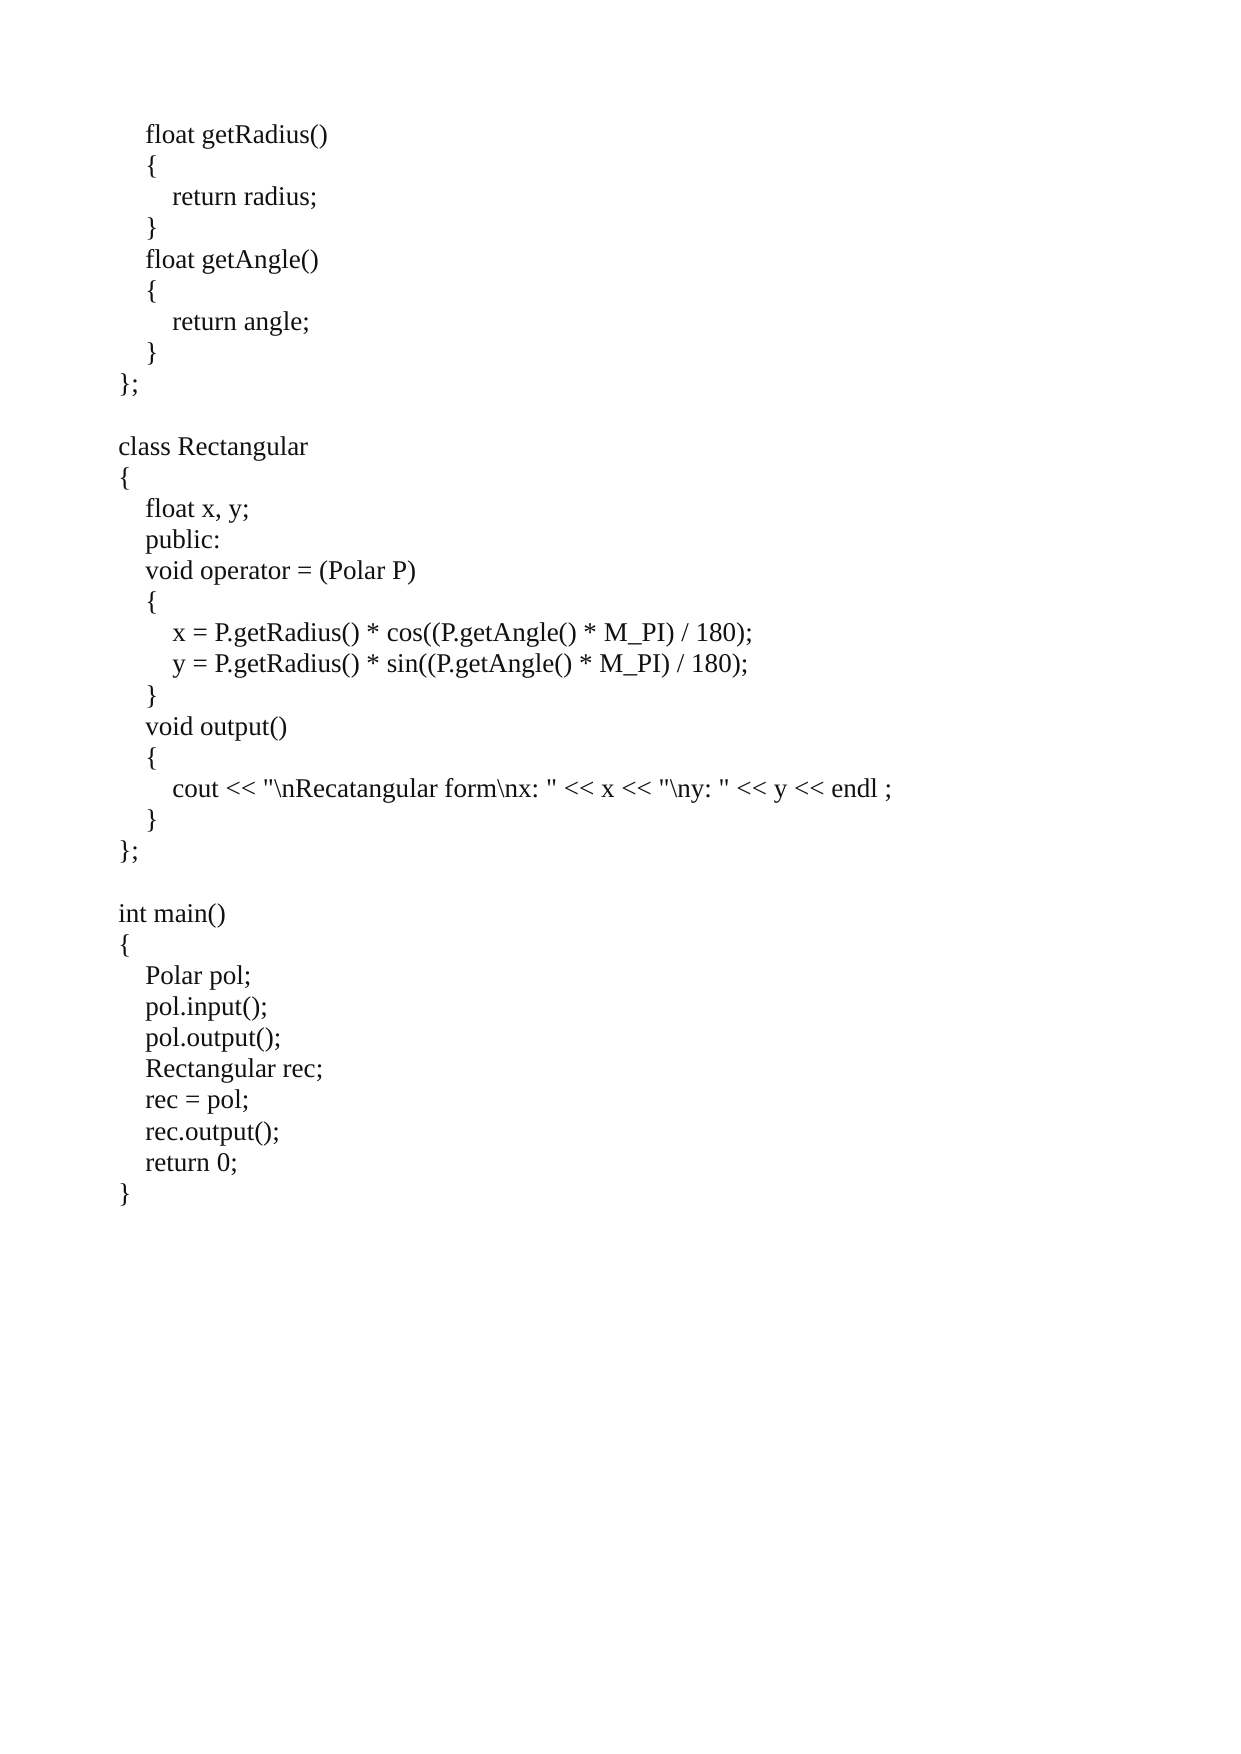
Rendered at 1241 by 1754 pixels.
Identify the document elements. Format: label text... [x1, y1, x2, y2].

text } [118, 679, 1122, 710]
text return radius; [118, 180, 1122, 212]
text Rectangular rec; [118, 1052, 1122, 1084]
text { [118, 928, 1122, 959]
text rec.output(); [118, 1115, 1122, 1146]
text public: [118, 523, 1122, 554]
text float getAngle() [118, 243, 1122, 274]
text } [118, 336, 1122, 367]
text x = P.getRadius() * cos((P.getAngle() * M_PI) / 180); [118, 616, 1122, 648]
text cout << "\nRecatangular form\nx: " << x << "\ny: " << y << endl ; [118, 772, 1122, 803]
text } [118, 803, 1122, 834]
text }; [118, 367, 1122, 398]
text class Rectangular [118, 429, 1122, 461]
text pol.input(); [118, 990, 1122, 1021]
text float x, y; [118, 492, 1122, 523]
text { [118, 461, 1122, 492]
text void operator = (Polar P) [118, 554, 1122, 585]
text y = P.getRadius() * sin((P.getAngle() * M_PI) / 180); [118, 648, 1122, 679]
text }; [118, 834, 1122, 866]
text { [118, 741, 1122, 772]
text { [118, 149, 1122, 180]
text rec = pol; [118, 1084, 1122, 1115]
text { [118, 585, 1122, 616]
text } [118, 212, 1122, 243]
text pol.output(); [118, 1021, 1122, 1052]
text void output() [118, 710, 1122, 741]
text float getRadius() [118, 118, 1122, 149]
text return 0; [118, 1146, 1122, 1177]
text int main() [118, 897, 1122, 928]
text } [118, 1177, 1122, 1208]
text { [118, 274, 1122, 305]
text return angle; [118, 305, 1122, 336]
text Polar pol; [118, 959, 1122, 990]
